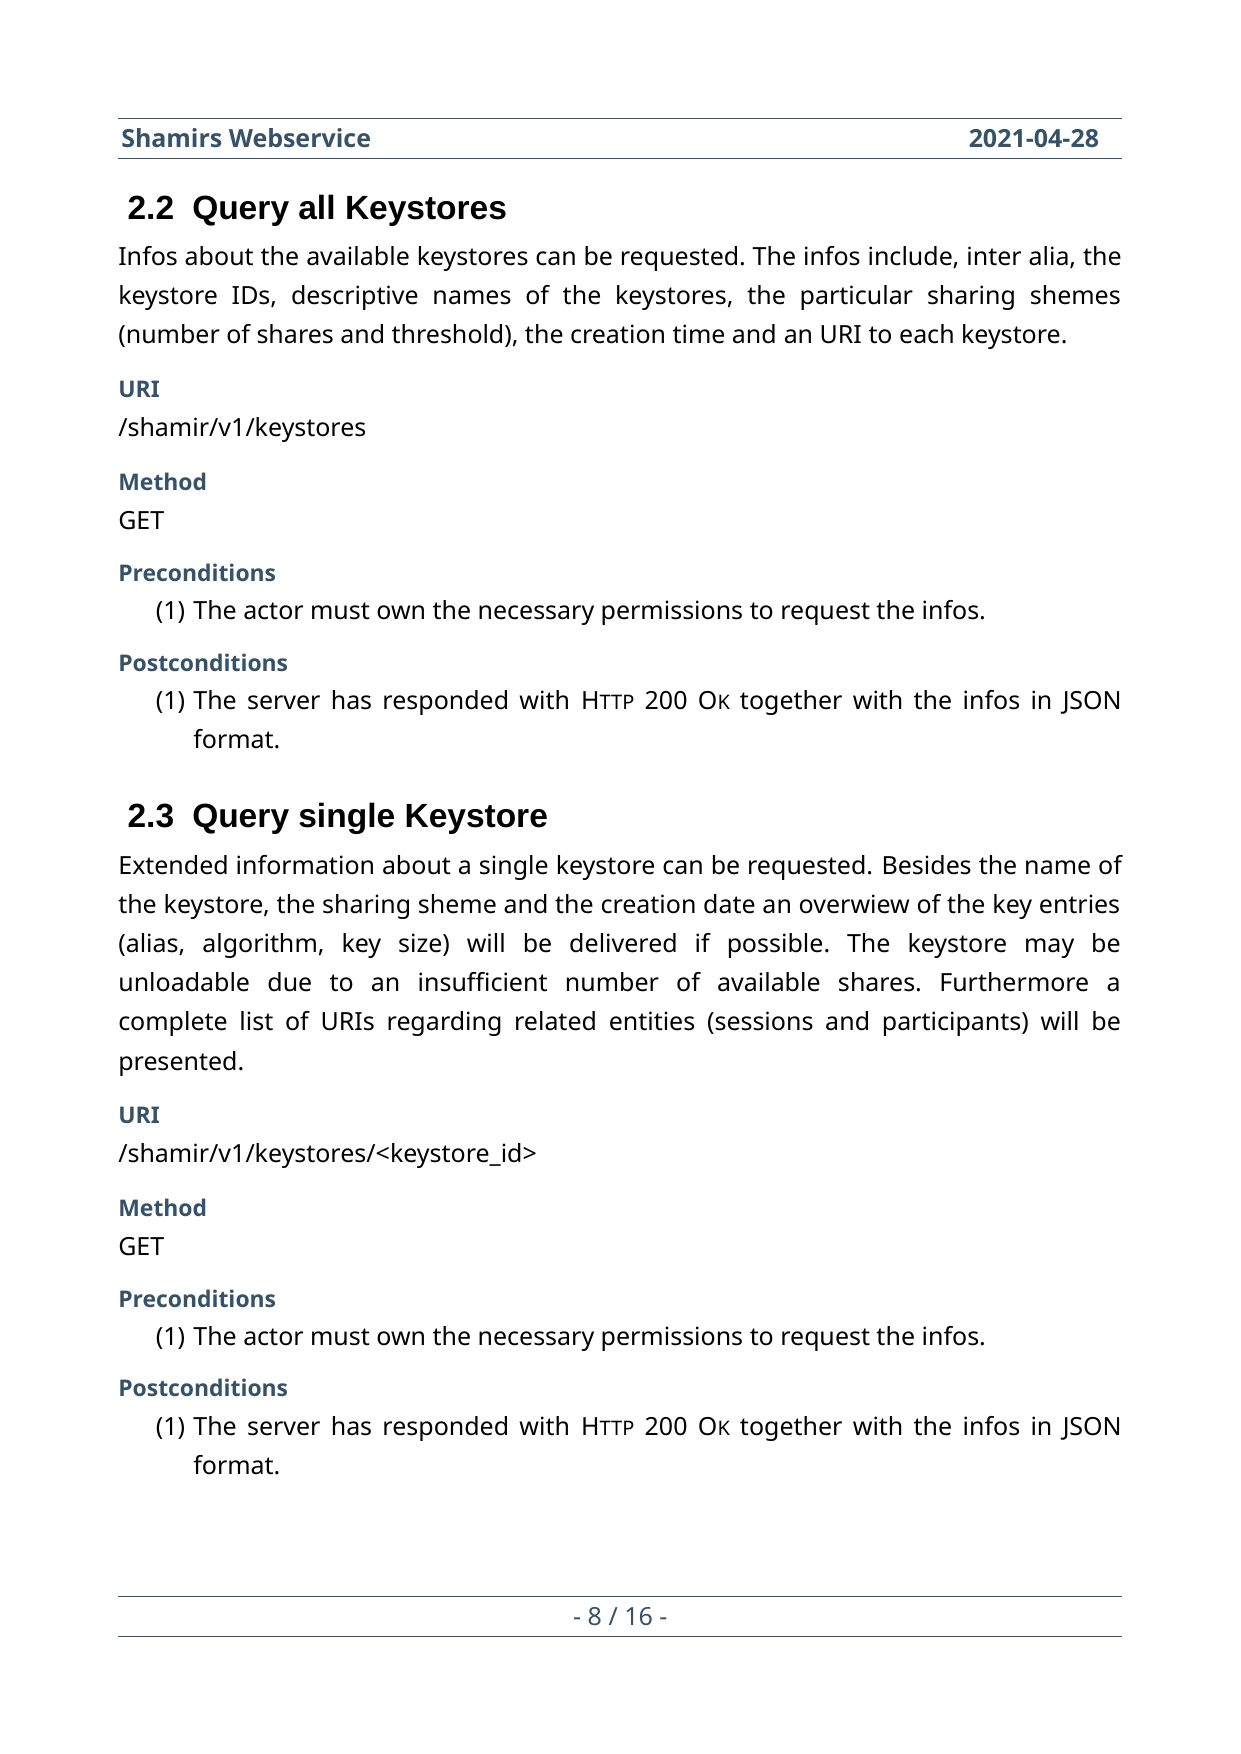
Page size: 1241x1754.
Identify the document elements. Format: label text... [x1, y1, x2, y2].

list The server has responded with Http 200 Ok together with the infos in JSON format. [156, 1408, 1122, 1482]
text Preconditions [118, 557, 1122, 588]
subtitle Query all Keystores [118, 188, 1122, 226]
list The server has responded with Http 200 Ok together with the infos in JSON format. [156, 682, 1122, 756]
text GET [118, 503, 1122, 537]
text Infos about the available keystores can be requested. The infos include, inter alia, the keystore IDs, descriptive names of the keystores, the particular sharing shemes (number of shares and threshold), the creation time and an URI to each keystore. [118, 239, 1122, 351]
text Extended information about a single keystore can be requested. Besides the name of the keystore, the sharing sheme and the creation date an overwiew of the key entries (alias, algorithm, key size) will be delivered if possible. The keystore may be unloadable due to an insufficient number of available shares. Furthermore a complete list of URIs regarding related entities (sessions and participants) will be presented. [118, 847, 1122, 1077]
text Preconditions [118, 1283, 1122, 1314]
text /shamir/v1/keystores [118, 410, 1122, 444]
list The actor must own the necessary permissions to request the infos. [156, 1319, 1122, 1353]
text GET [118, 1229, 1122, 1263]
text Postconditions [118, 646, 1122, 678]
text URI [118, 371, 1122, 405]
subtitle Query single Keystore [118, 796, 1122, 835]
text Method [118, 1190, 1122, 1224]
text Method [118, 464, 1122, 498]
text /shamir/v1/keystores/<keystore_id> [118, 1136, 1122, 1170]
text Postconditions [118, 1372, 1122, 1404]
list The actor must own the necessary permissions to request the infos. [156, 593, 1122, 627]
text URI [118, 1097, 1122, 1131]
